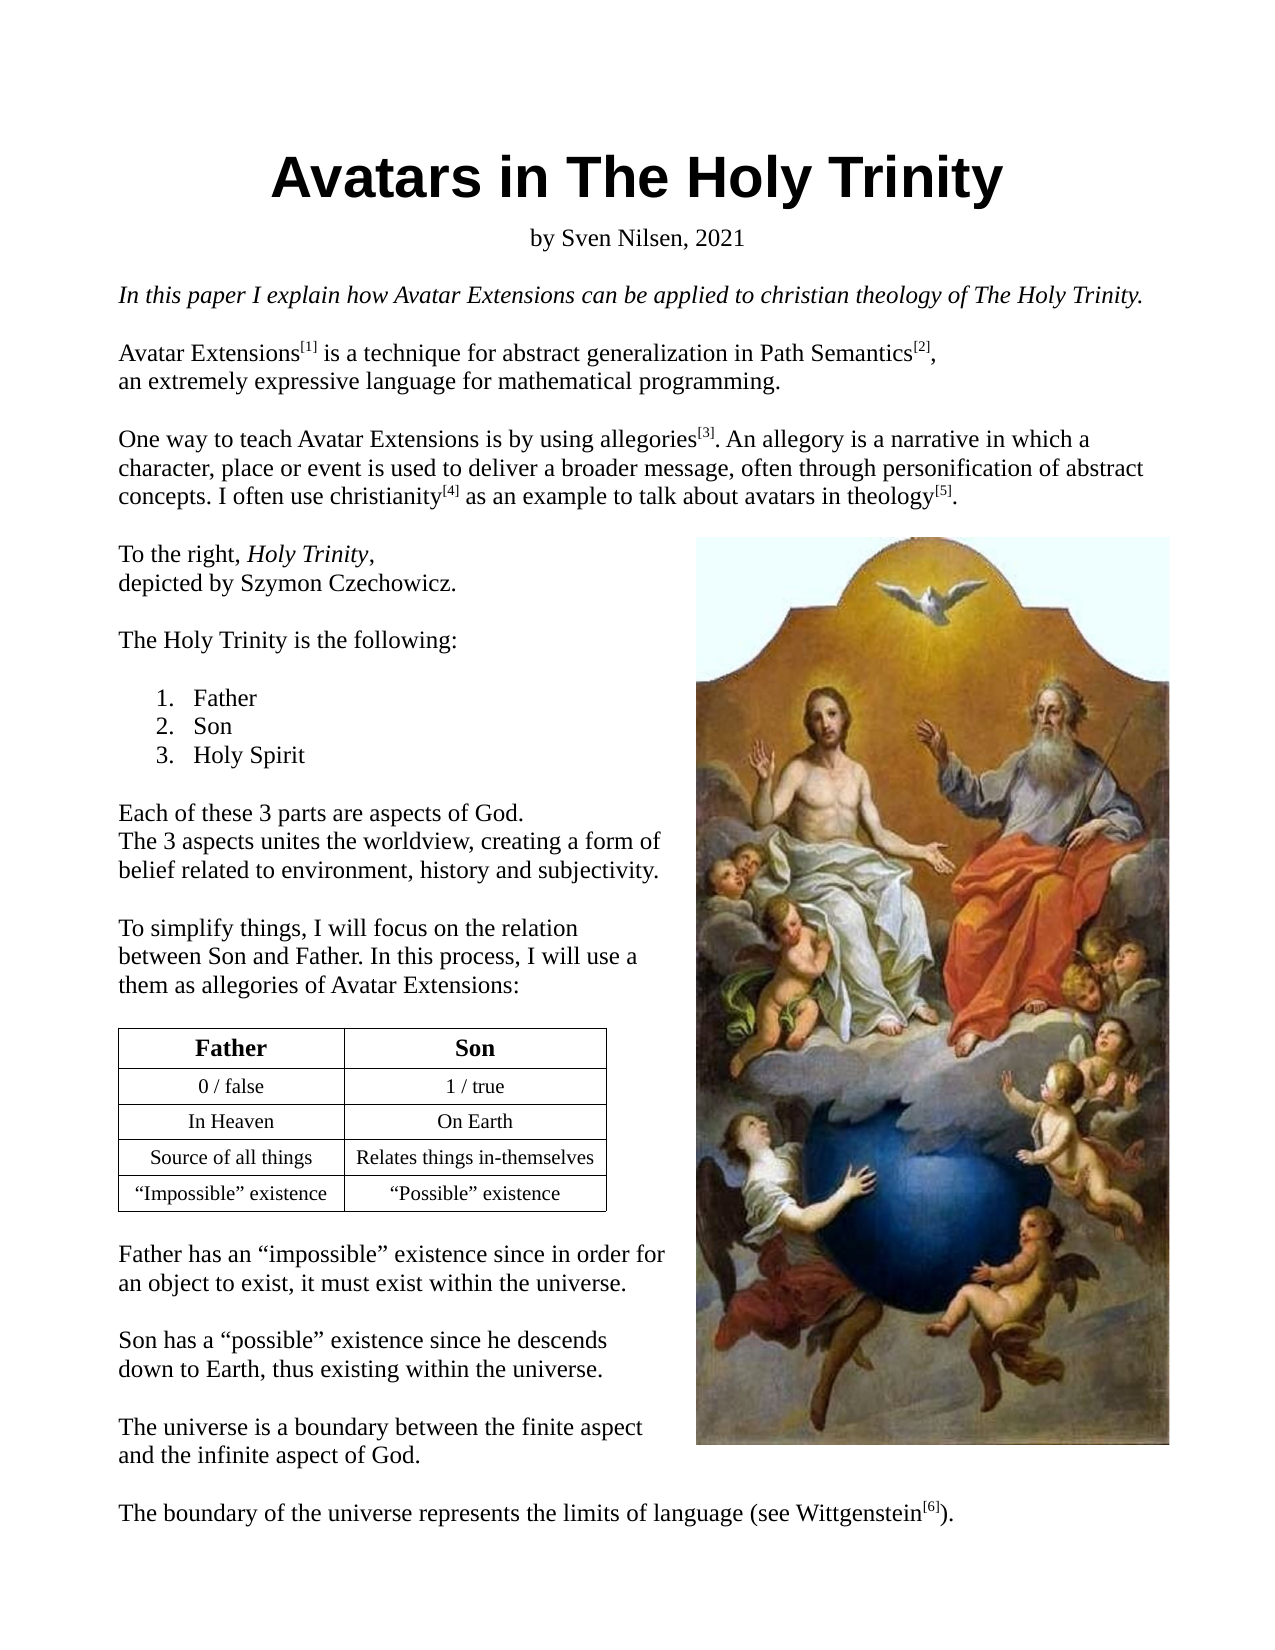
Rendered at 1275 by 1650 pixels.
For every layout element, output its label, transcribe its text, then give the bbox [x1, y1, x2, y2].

table_cell In Heaven [119, 1105, 344, 1139]
text The 3 aspects unites the worldview, creating a form of belief related to environment, history and subjectivity. [118, 826, 696, 884]
text In this paper I explain how Avatar Extensions can be applied to christian theology of The Holy Trinity. [118, 280, 1157, 309]
table_header Son [345, 1029, 606, 1068]
table_cell “Impossible” existence [119, 1176, 344, 1211]
table_cell “Possible” existence [345, 1176, 606, 1211]
text One way to teach Avatar Extensions is by using allegories[3]. An allegory is a narrative in which a character, place or event is used to deliver a broader message, often through personification of abstract concepts. I often use christianity[4] as an example to talk about avatars in theology[5]. [118, 424, 1157, 510]
list Son [156, 711, 696, 740]
text To the right, Holy Trinity, depicted by Szymon Czechowicz. [118, 539, 696, 596]
table_header Father [119, 1029, 344, 1068]
list Holy Spirit [156, 740, 696, 769]
table_cell 0 / false [119, 1069, 344, 1104]
text Father has an “impossible” existence since in order for an object to exist, it must exist within the universe. [118, 1239, 696, 1297]
text Avatar Extensions[1] is a technique for abstract generalization in Path Semantics[2], an extremely expressive language for mathematical programming. [118, 338, 1157, 395]
picture [696, 537, 1170, 1445]
text To simplify things, I will focus on the relation between Son and Father. In this process, I will use a them as allegories of Avatar Extensions: [118, 913, 696, 999]
text by Sven Nilsen, 2021 [118, 223, 1157, 251]
text The Holy Trinity is the following: [118, 625, 696, 654]
text The universe is a boundary between the finite aspect and the infinite aspect of God. [118, 1412, 1157, 1469]
table_cell Relates things in-themselves [345, 1140, 606, 1175]
table_cell On Earth [345, 1105, 606, 1139]
text The boundary of the universe represents the limits of language (see Wittgenstein[6]). [118, 1498, 1157, 1527]
table_cell 1 / true [345, 1069, 606, 1104]
table_cell Source of all things [119, 1140, 344, 1175]
text Son has a “possible” existence since he descends down to Earth, thus existing within the universe. [118, 1326, 696, 1383]
list Father [156, 683, 696, 711]
text Each of these 3 parts are aspects of God. [118, 798, 696, 826]
title Avatars in The Holy Trinity [118, 143, 1157, 210]
